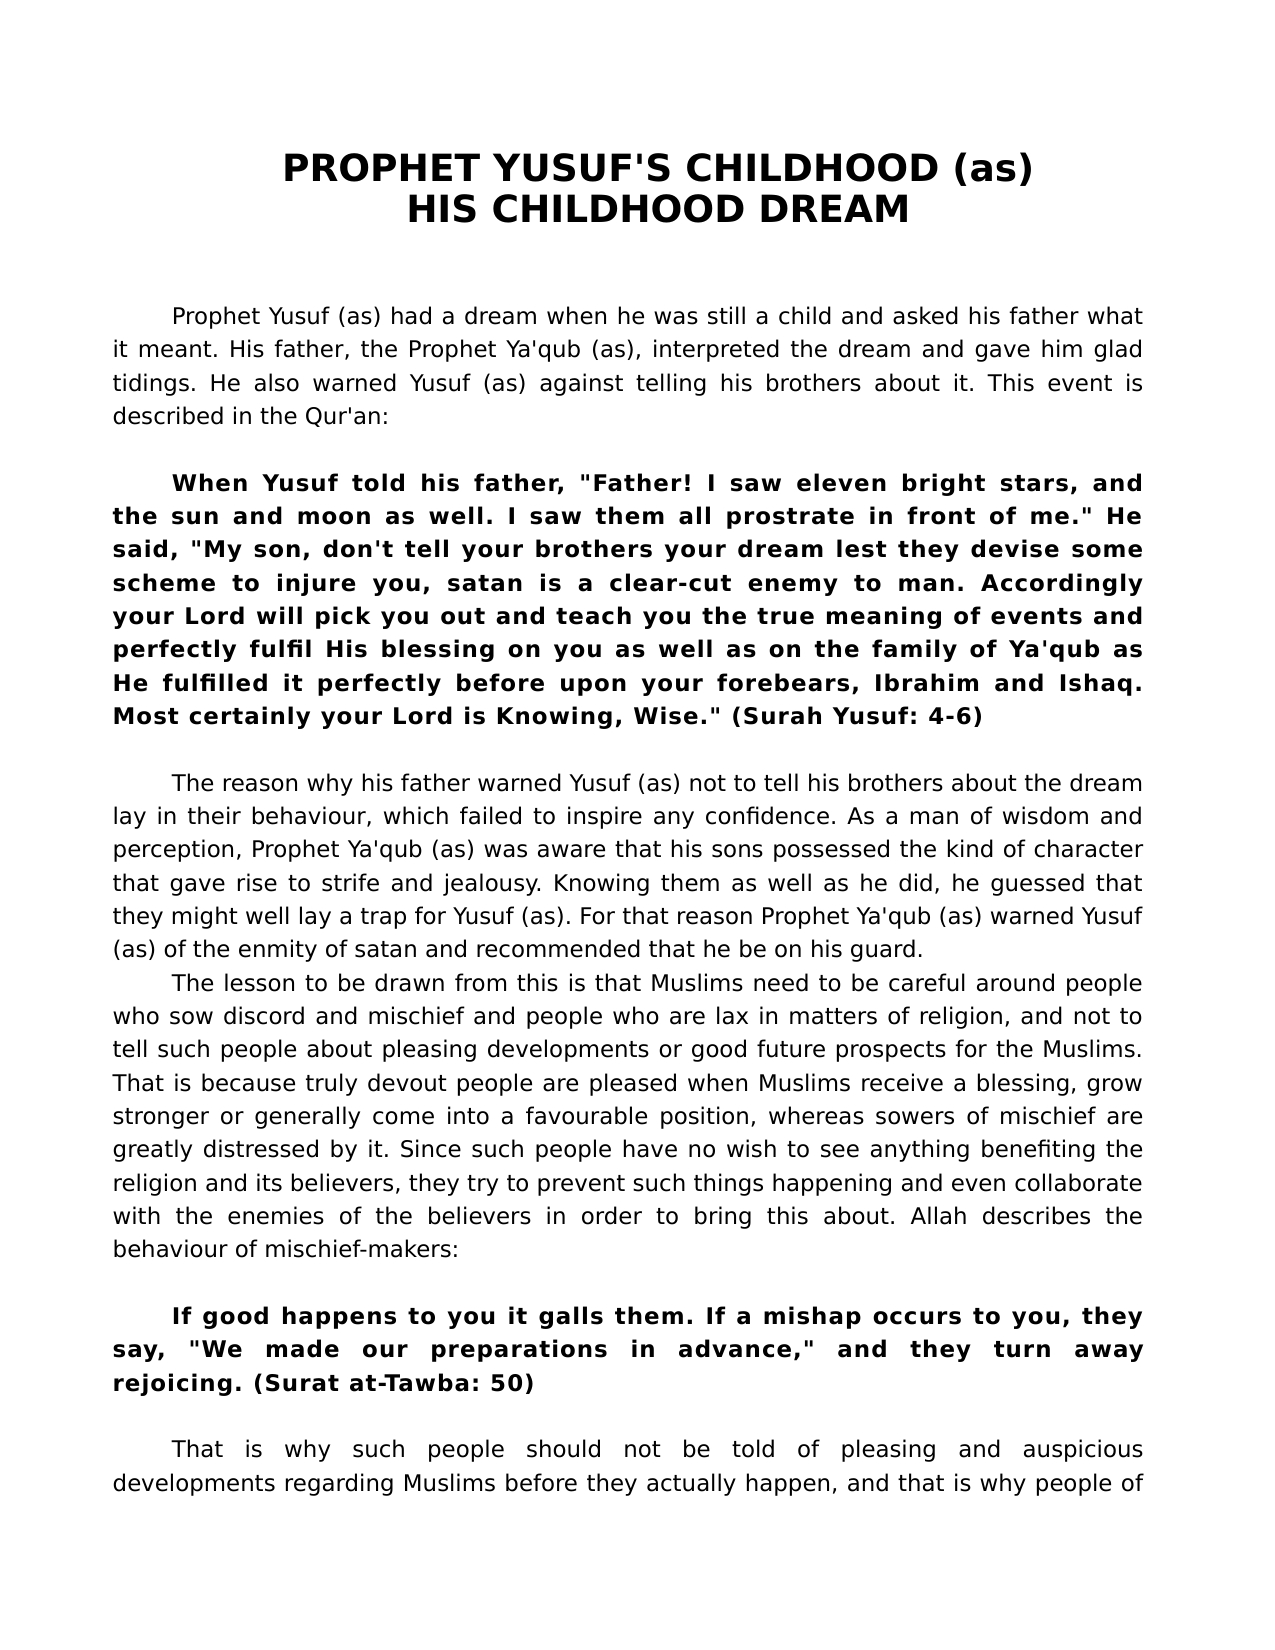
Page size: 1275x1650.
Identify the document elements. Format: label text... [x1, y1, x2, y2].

text Prophet Yusuf (as) had a dream when he was still a child and asked his father what it meant. His father, the Prophet Ya'qub (as), interpreted the dream and gave him glad tidings. He also warned Yusuf (as) against telling his brothers about it. This event is described in the Qur'an: [112, 298, 1145, 431]
text If good happens to you it galls them. If a mishap occurs to you, they say, "We made our preparations in advance," and they turn away rejoicing. (Surat at-Tawba: 50) [112, 1298, 1145, 1398]
text The reason why his father warned Yusuf (as) not to tell his brothers about the dream lay in their behaviour, which failed to inspire any confidence. As a man of wisdom and perception, Prophet Ya'qub (as) was aware that his sons possessed the kind of character that gave rise to strife and jealousy. Knowing them as well as he did, he guessed that they might well lay a trap for Yusuf (as). For that reason Prophet Ya'qub (as) warned Yusuf (as) of the enmity of satan and recommended that he be on his guard. [112, 764, 1145, 964]
text That is why such people should not be told of pleasing and auspicious developments regarding Muslims before they actually happen, and that is why people of [112, 1431, 1145, 1498]
text The lesson to be drawn from this is that Muslims need to be careful around people who sow discord and mischief and people who are lax in matters of religion, and not to tell such people about pleasing developments or good future prospects for the Muslims. That is because truly devout people are pleased when Muslims receive a blessing, grow stronger or generally come into a favourable position, whereas sowers of mischief are greatly distressed by it. Since such people have no wish to see anything benefiting the religion and its believers, they try to prevent such things happening and even collaborate with the enemies of the believers in order to bring this about. Allah describes the behaviour of mischief-makers: [112, 964, 1145, 1264]
text PROPHET YUSUF'S CHILDHOOD (as) [112, 148, 1145, 189]
text When Yusuf told his father, "Father! I saw eleven bright stars, and the sun and moon as well. I saw them all prostrate in front of me." He said, "My son, don't tell your brothers your dream lest they devise some scheme to injure you, satan is a clear-cut enemy to man. Accordingly your Lord will pick you out and teach you the true meaning of events and perfectly fulfil His blessing on you as well as on the family of Ya'qub as He fulfilled it perfectly before upon your forebears, Ibrahim and Ishaq. Most certainly your Lord is Knowing, Wise." (Surah Yusuf: 4-6) [112, 464, 1145, 731]
text HIS CHILDHOOD DREAM [112, 189, 1145, 231]
